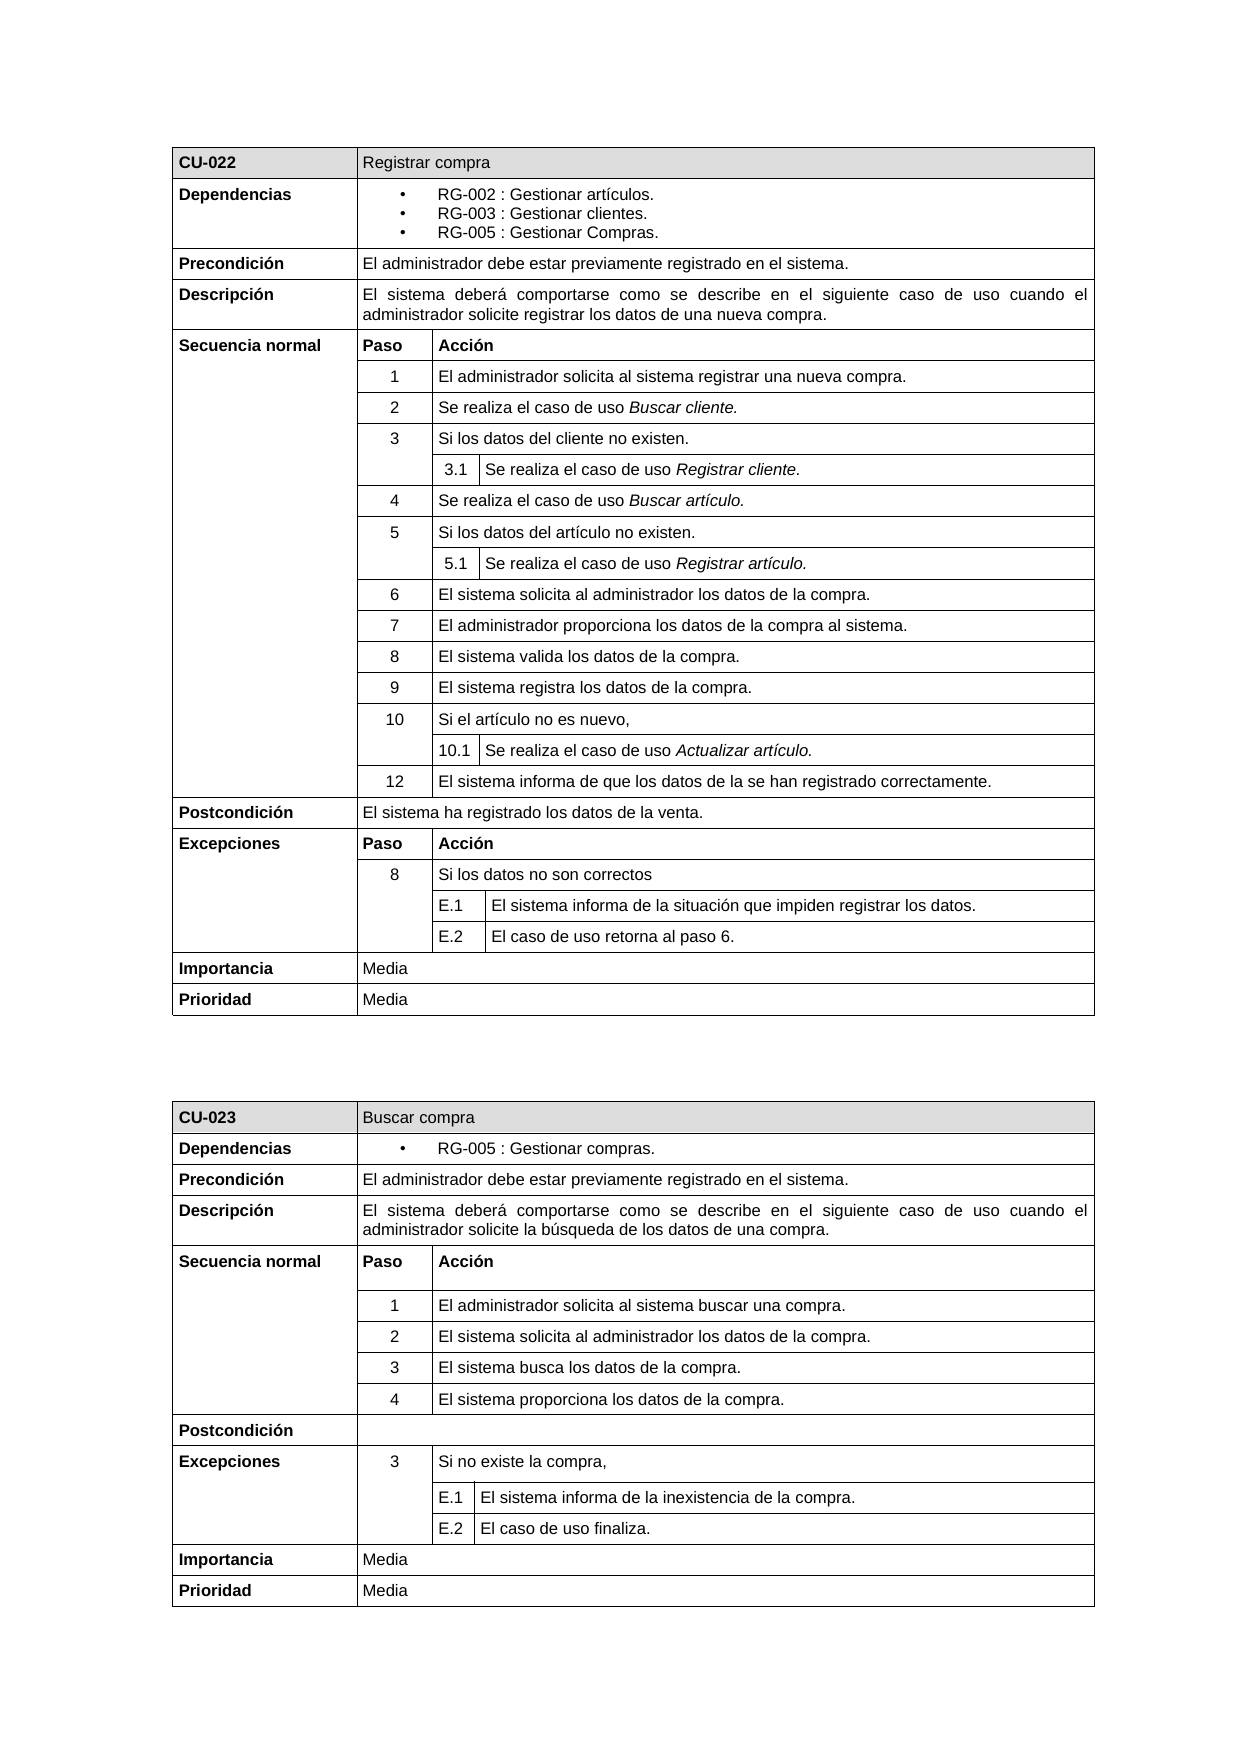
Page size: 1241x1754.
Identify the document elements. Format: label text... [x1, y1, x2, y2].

table_cell Paso [358, 330, 432, 360]
table_cell Prioridad [173, 984, 357, 1014]
table_cell El sistema deberá comportarse como se describe en el siguiente caso de uso cuando el administrador solicite registrar los datos de una nueva compra. [358, 280, 1094, 329]
table_cell El sistema ha registrado los datos de la venta. [358, 798, 1094, 828]
table_cell Dependencias [173, 179, 357, 248]
table_cell El sistema informa de la situación que impiden registrar los datos. [486, 891, 1094, 921]
table_cell RG-002 : Gestionar artículos. RG-003 : Gestionar clientes. RG-005 : Gestionar Compras. [358, 179, 1094, 248]
table_cell Secuencia normal [173, 1246, 357, 1414]
table_cell 4 [358, 486, 432, 516]
table_cell El caso de uso finaliza. [475, 1514, 1094, 1544]
table_cell Media [358, 953, 1094, 983]
table_header Buscar compra [358, 1102, 1094, 1132]
table_cell Precondición [173, 249, 357, 279]
table_cell Descripción [173, 1196, 357, 1245]
table_cell El sistema informa de que los datos de la se han registrado correctamente. [433, 766, 1094, 796]
table_cell El sistema valida los datos de la compra. [433, 642, 1094, 672]
table_cell [358, 1415, 1094, 1445]
table_cell El sistema busca los datos de la compra. [433, 1353, 1094, 1383]
table_cell Excepciones [173, 829, 357, 952]
table_header Registrar compra [358, 148, 1094, 178]
table_cell El sistema registra los datos de la compra. [433, 673, 1094, 703]
table_cell El administrador debe estar previamente registrado en el sistema. [358, 1165, 1094, 1195]
table_cell Si los datos no son correctos [433, 860, 1094, 890]
table_cell 4 [358, 1384, 432, 1414]
table_cell Se realiza el caso de uso Actualizar artículo. [480, 735, 1094, 765]
table_cell Si no existe la compra, [433, 1446, 1094, 1481]
table_cell Se realiza el caso de uso Registrar cliente. [480, 455, 1094, 485]
table_cell Importancia [173, 1545, 357, 1575]
table_cell Media [358, 1576, 1094, 1606]
table_cell 2 [358, 1322, 432, 1352]
table_cell El sistema solicita al administrador los datos de la compra. [433, 580, 1094, 609]
table_cell 8 [358, 642, 432, 672]
table_header CU-022 [173, 148, 357, 178]
table_cell E.1 [433, 891, 485, 921]
table_cell 8 [358, 860, 432, 952]
table_cell El administrador solicita al sistema registrar una nueva compra. [433, 361, 1094, 392]
table_cell 2 [358, 393, 432, 423]
table_header CU-023 [173, 1102, 357, 1132]
table_cell Paso [358, 829, 432, 859]
table_cell Media [358, 1545, 1094, 1575]
table_cell 3 [358, 1353, 432, 1383]
table_cell Media [358, 984, 1094, 1014]
table_cell 3.1 [433, 455, 479, 485]
table_cell Se realiza el caso de uso Buscar artículo. [433, 486, 1094, 516]
table_cell El sistema solicita al administrador los datos de la compra. [433, 1322, 1094, 1352]
table_cell RG-005 : Gestionar compras. [358, 1134, 1094, 1164]
table_cell Postcondición [173, 1415, 357, 1445]
table_cell Si el artículo no es nuevo, [433, 704, 1094, 734]
table_cell El sistema proporciona los datos de la compra. [433, 1384, 1094, 1414]
table_cell E.2 [433, 922, 485, 952]
table_cell Paso [358, 1246, 432, 1290]
table_cell Acción [433, 829, 1094, 859]
table_cell Prioridad [173, 1576, 357, 1606]
table_cell E.2 [433, 1514, 474, 1544]
table_cell 3 [358, 424, 432, 485]
table_cell El sistema deberá comportarse como se describe en el siguiente caso de uso cuando el administrador solicite la búsqueda de los datos de una compra. [358, 1196, 1094, 1245]
table_cell 12 [358, 766, 432, 796]
table_cell El sistema informa de la inexistencia de la compra. [475, 1483, 1094, 1512]
table_cell El administrador debe estar previamente registrado en el sistema. [358, 249, 1094, 279]
table_cell 1 [358, 1291, 432, 1321]
table_cell 3 [358, 1446, 432, 1544]
table_cell Se realiza el caso de uso Buscar cliente. [433, 393, 1094, 423]
table_cell Dependencias [173, 1134, 357, 1164]
table_cell Precondición [173, 1165, 357, 1195]
table_cell E.1 [433, 1483, 474, 1512]
table_cell 1 [358, 361, 432, 392]
table_cell Acción [433, 330, 1094, 360]
table_cell El administrador proporciona los datos de la compra al sistema. [433, 611, 1094, 641]
table_cell 6 [358, 580, 432, 609]
table_cell Postcondición [173, 798, 357, 828]
table_cell Si los datos del cliente no existen. [433, 424, 1094, 454]
table_cell Se realiza el caso de uso Registrar artículo. [480, 548, 1094, 578]
table_cell 5.1 [433, 548, 479, 578]
table_cell Excepciones [173, 1446, 357, 1544]
table_cell 10 [358, 704, 432, 765]
table_cell Importancia [173, 953, 357, 983]
table_cell 5 [358, 517, 432, 578]
table_cell Descripción [173, 280, 357, 329]
table_cell El administrador solicita al sistema buscar una compra. [433, 1291, 1094, 1321]
table_cell Acción [433, 1246, 1094, 1290]
table_cell 10.1 [433, 735, 479, 765]
table_cell El caso de uso retorna al paso 6. [486, 922, 1094, 952]
table_cell 9 [358, 673, 432, 703]
table_cell 7 [358, 611, 432, 641]
table_cell Secuencia normal [173, 330, 357, 796]
table_cell Si los datos del artículo no existen. [433, 517, 1094, 547]
